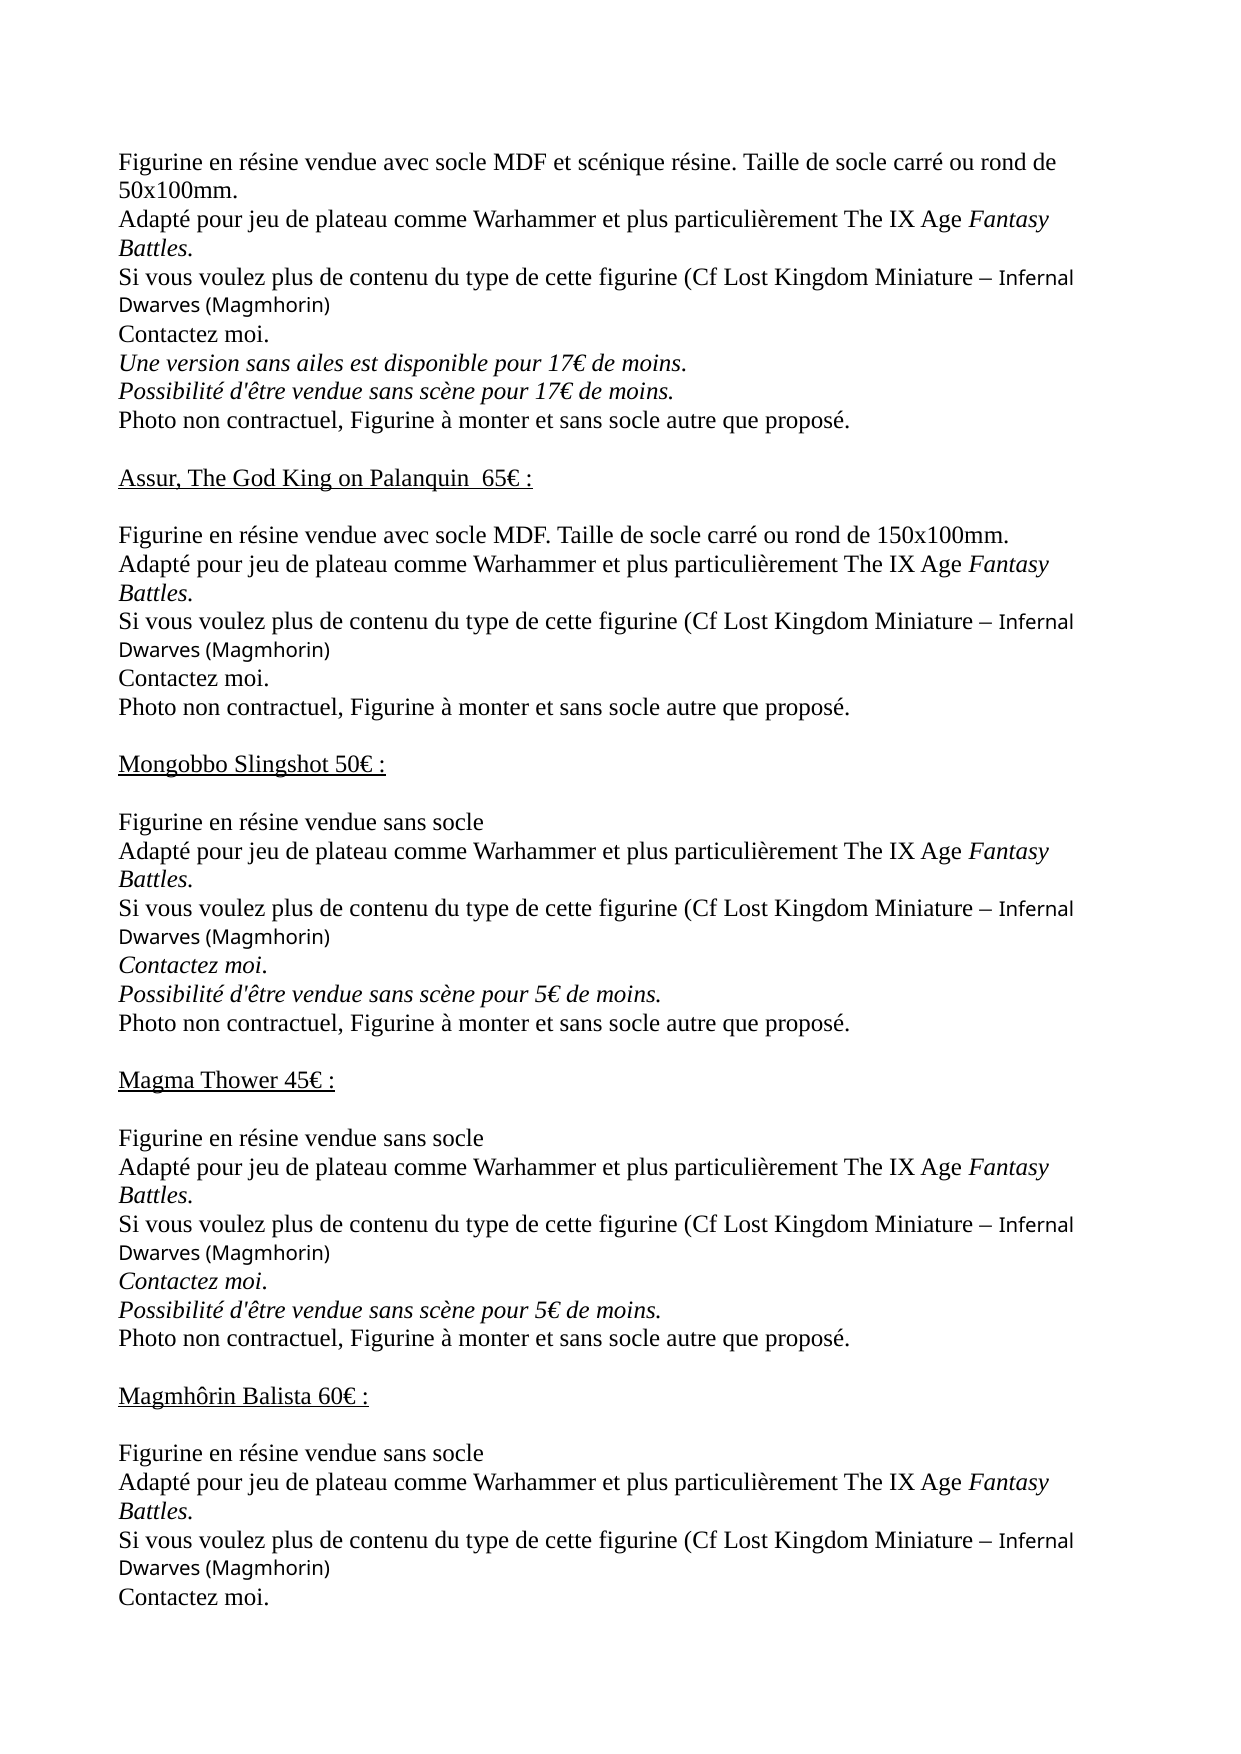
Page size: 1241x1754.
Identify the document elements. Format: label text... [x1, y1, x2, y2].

text Magmhôrin Balista 60€ : [118, 1381, 1122, 1410]
text Figurine en résine vendue avec socle MDF. Taille de socle carré ou rond de 150x100mm. Adapté pour jeu de plateau comme Warhammer et plus particulièrement The IX Age Fantasy Battles. Si vous voulez plus de contenu du type de cette figurine (Cf Lost Kingdom Miniature – Infernal Dwarves (Magmhorin) [118, 520, 1122, 663]
text Figurine en résine vendue avec socle MDF et scénique résine. Taille de socle carré ou rond de 50x100mm. Adapté pour jeu de plateau comme Warhammer et plus particulièrement The IX Age Fantasy Battles. Si vous voulez plus de contenu du type de cette figurine (Cf Lost Kingdom Miniature – Infernal Dwarves (Magmhorin) [118, 147, 1122, 319]
text Figurine en résine vendue sans socle Adapté pour jeu de plateau comme Warhammer et plus particulièrement The IX Age Fantasy Battles. Si vous voulez plus de contenu du type de cette figurine (Cf Lost Kingdom Miniature – Infernal Dwarves (Magmhorin) [118, 1438, 1122, 1582]
text Photo non contractuel, Figurine à monter et sans socle autre que proposé. [118, 405, 1122, 434]
text Mongobbo Slingshot 50€ : [118, 749, 1122, 778]
text Photo non contractuel, Figurine à monter et sans socle autre que proposé. [118, 1323, 1122, 1352]
text Possibilité d'être vendue sans scène pour 17€ de moins. [118, 376, 1122, 405]
text Figurine en résine vendue sans socle Adapté pour jeu de plateau comme Warhammer et plus particulièrement The IX Age Fantasy Battles. Si vous voulez plus de contenu du type de cette figurine (Cf Lost Kingdom Miniature – Infernal Dwarves (Magmhorin) [118, 1123, 1122, 1266]
text Possibilité d'être vendue sans scène pour 5€ de moins. [118, 1295, 1122, 1323]
text Contactez moi. [118, 1266, 1122, 1295]
text Une version sans ailes est disponible pour 17€ de moins. [118, 348, 1122, 376]
text Photo non contractuel, Figurine à monter et sans socle autre que proposé. [118, 1008, 1122, 1037]
text Figurine en résine vendue sans socle Adapté pour jeu de plateau comme Warhammer et plus particulièrement The IX Age Fantasy Battles. Si vous voulez plus de contenu du type de cette figurine (Cf Lost Kingdom Miniature – Infernal Dwarves (Magmhorin) [118, 807, 1122, 950]
text Photo non contractuel, Figurine à monter et sans socle autre que proposé. [118, 692, 1122, 721]
text Contactez moi. [118, 950, 1122, 979]
text Magma Thower 45€ : [118, 1065, 1122, 1094]
text Contactez moi. [118, 319, 1122, 348]
text Assur, The God King on Palanquin 65€ : [118, 463, 1122, 491]
text Possibilité d'être vendue sans scène pour 5€ de moins. [118, 979, 1122, 1008]
text Contactez moi. [118, 663, 1122, 692]
text Contactez moi. [118, 1582, 1122, 1611]
